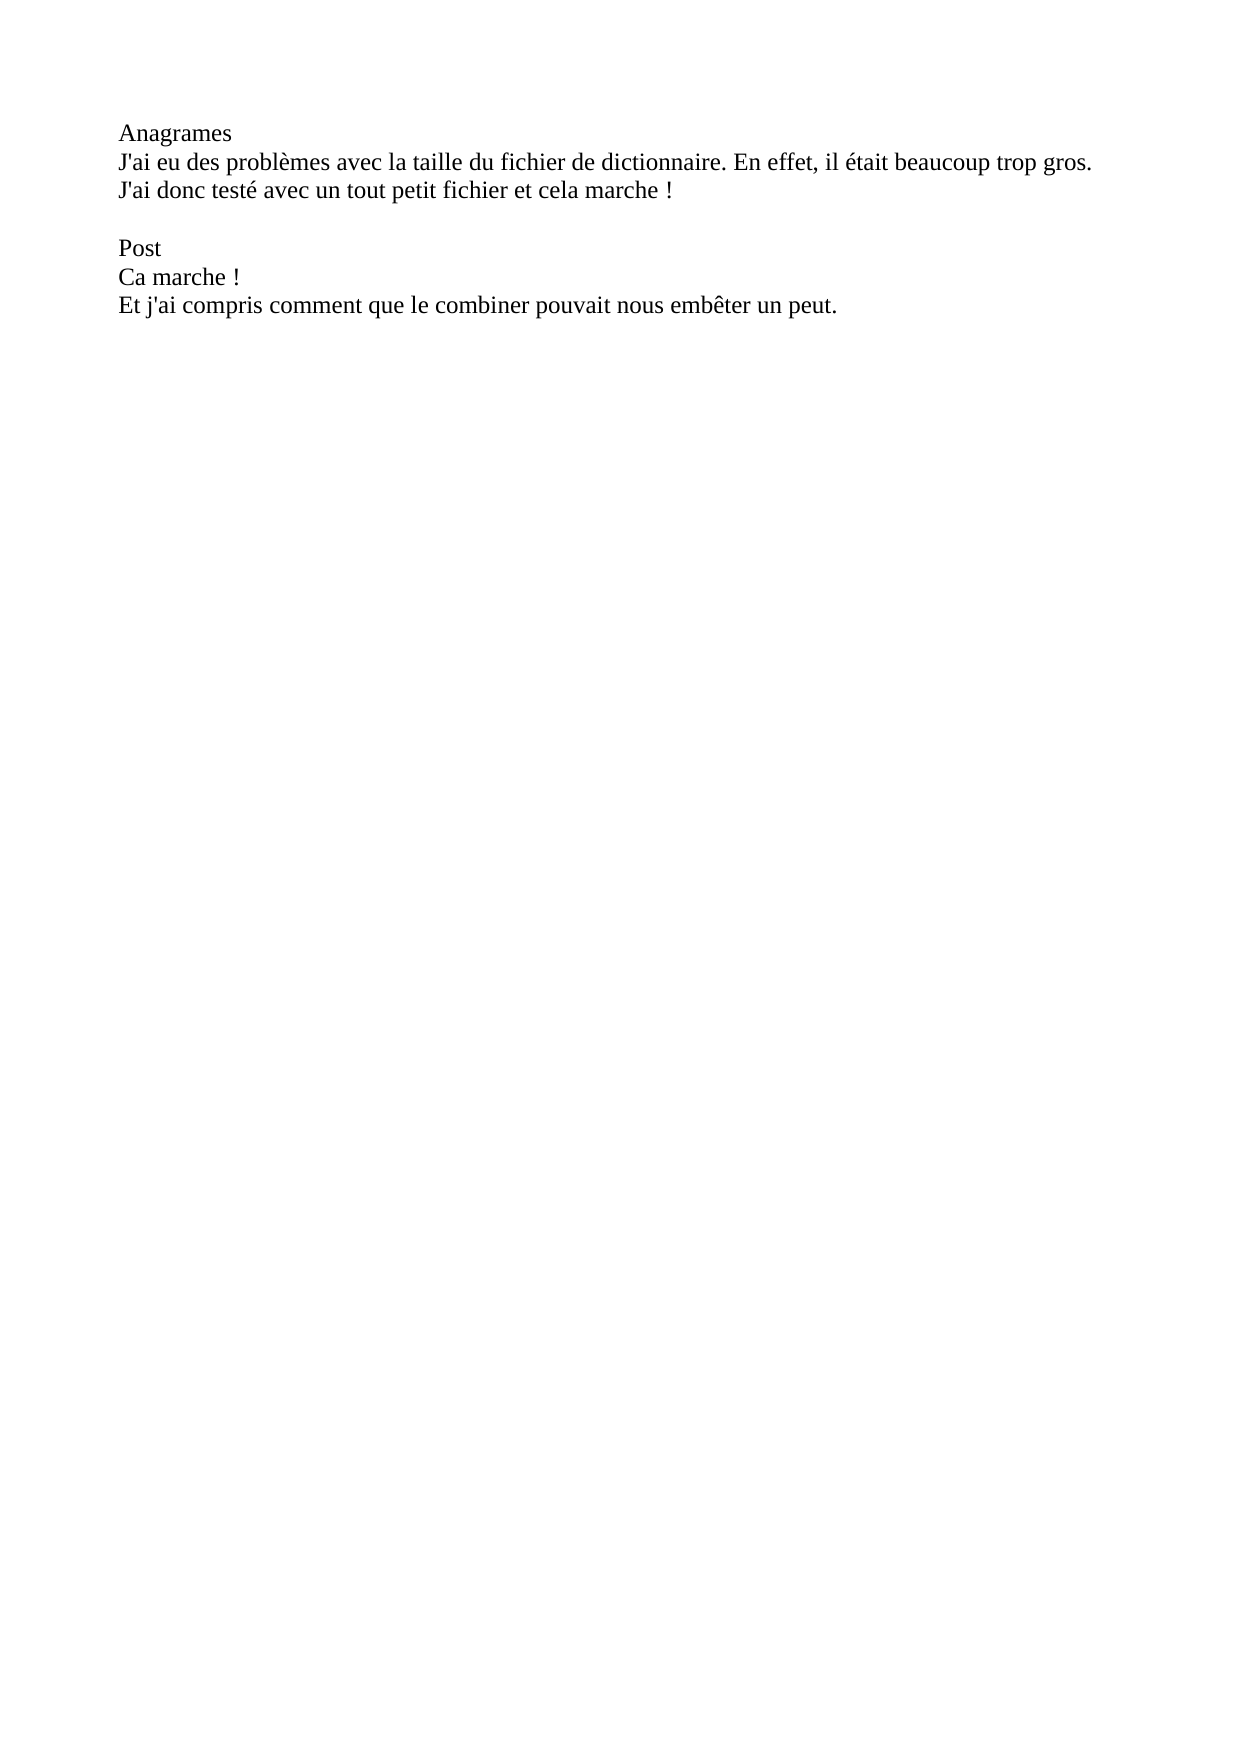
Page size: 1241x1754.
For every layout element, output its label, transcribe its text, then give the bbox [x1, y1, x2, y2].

text Anagrames [118, 118, 1122, 147]
text Et j'ai compris comment que le combiner pouvait nous embêter un peut. [118, 291, 1122, 319]
text Ca marche ! [118, 262, 1122, 291]
text Post [118, 233, 1122, 262]
text J'ai eu des problèmes avec la taille du fichier de dictionnaire. En effet, il était beaucoup trop gros. J'ai donc testé avec un tout petit fichier et cela marche ! [118, 147, 1122, 204]
